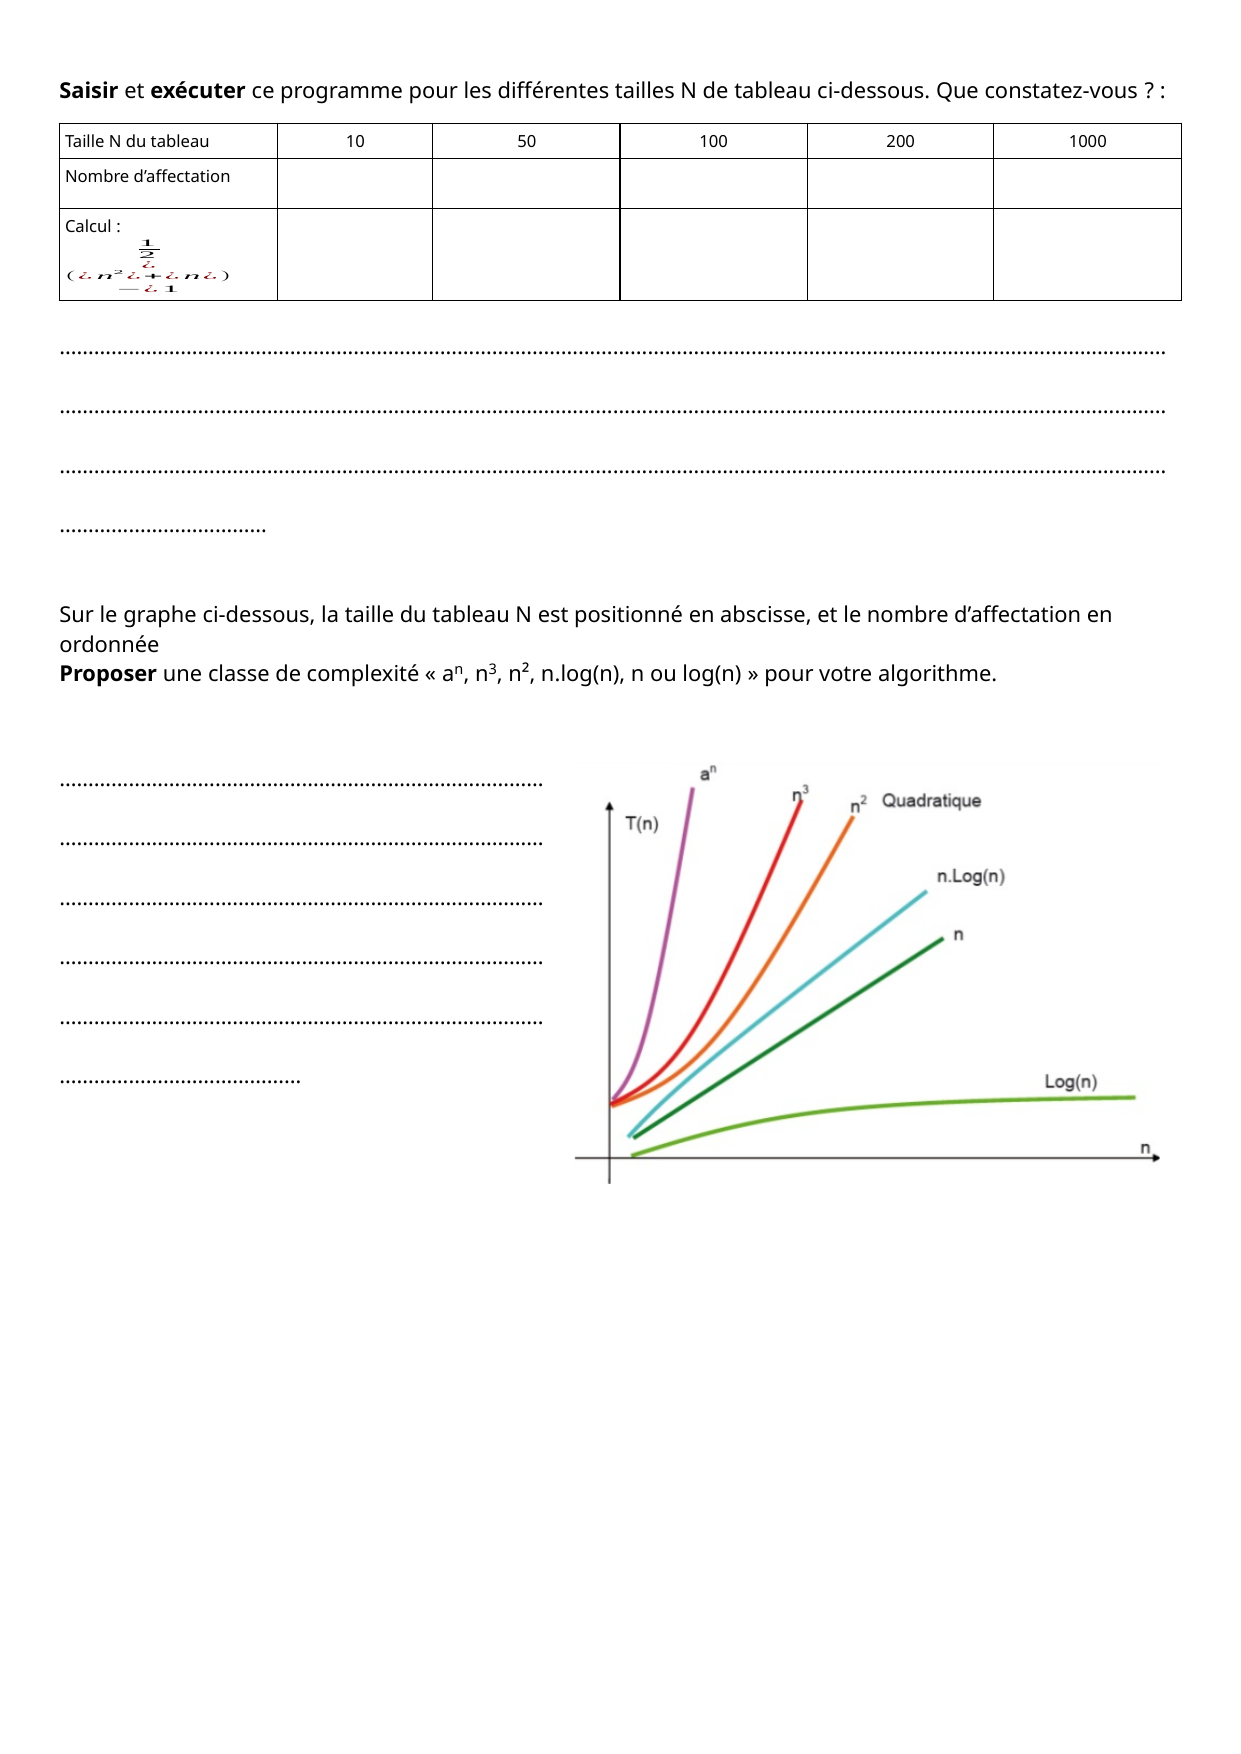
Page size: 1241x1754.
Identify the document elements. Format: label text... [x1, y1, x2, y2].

table_cell [433, 209, 619, 300]
table_cell [621, 209, 807, 300]
text ……………………………………………………………………………………………………………………………………………………………………………………………………………………………………………………………………………………………………………………………………………………………………………………………………………………………………………………………………………………………………………………………………………………………… [59, 331, 1181, 539]
table_cell [433, 159, 619, 208]
table_cell [808, 209, 993, 300]
table_header 50 [433, 124, 619, 158]
table_cell Calcul : [60, 209, 277, 300]
table_header 200 [808, 124, 993, 158]
text Proposer une classe de complexité « an, n3, n², n.log(n), n ou log(n) » pour votre algorithme. [59, 658, 1181, 688]
table_cell [994, 159, 1181, 208]
text Sur le graphe ci-dessous, la taille du tableau N est positionné en abscisse, et le nombre d’affectation en ordonnée [59, 599, 1181, 658]
table_cell [278, 209, 432, 300]
text ………………………………………………………………………………………………………………………………………………………………………………………………………………………………………………………………………………………………………………………………………………………………………………………………………………………… [59, 763, 545, 1090]
table_header 1000 [994, 124, 1181, 158]
table_cell Nombre d’affectation [60, 159, 277, 208]
table_header Taille N du tableau [60, 124, 277, 158]
table_cell [278, 159, 432, 208]
table_cell [808, 159, 993, 208]
text Saisir et exécuter ce programme pour les différentes tailles N de tableau ci-dessous. Que constatez-vous ? : [59, 75, 1181, 105]
table_cell [621, 159, 807, 208]
table_cell [994, 209, 1181, 300]
table_header 10 [278, 124, 432, 158]
table_header 100 [621, 124, 807, 158]
